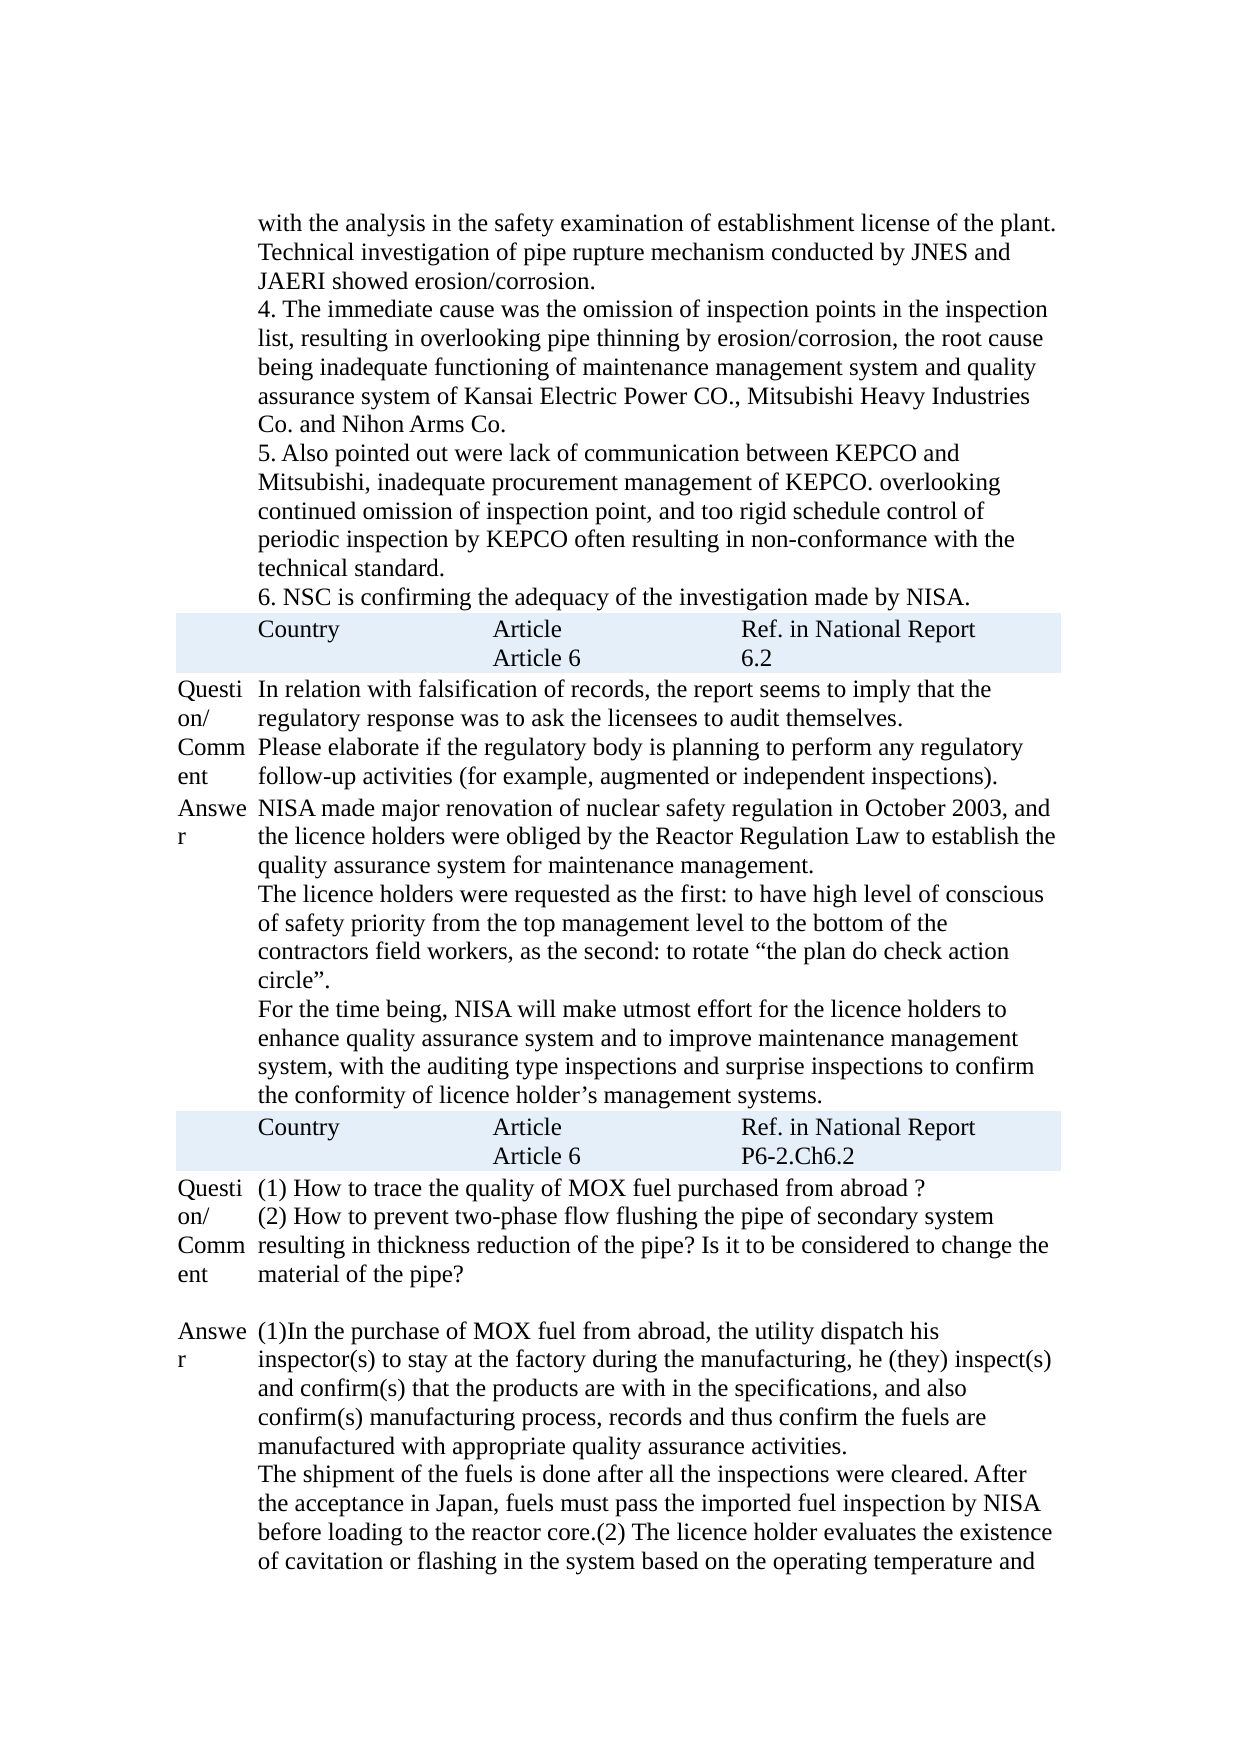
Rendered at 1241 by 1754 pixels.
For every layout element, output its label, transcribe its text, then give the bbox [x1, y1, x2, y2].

table_cell (1)In the purchase of MOX fuel from abroad, the utility dispatch his inspector(s) to stay at the factory during the manufacturing, he (they) inspect(s) and confirm(s) that the products are with in the specifications, and also confirm(s) manufacturing process, records and thus confirm the fuels are manufactured with appropriate quality assurance activities. The shipment of the fuels is done after all the inspections were cleared. After the acceptance in Japan, fuels must pass the imported fuel inspection by NISA before loading to the reactor core.(2) The licence holder evaluates the existence of cavitation or flashing in the system based on the operating temperature and [256, 1314, 1061, 1576]
table_cell [176, 613, 256, 673]
table_cell Question/ Comment [176, 1171, 256, 1314]
table_cell Article Article 6 [491, 1111, 739, 1171]
table_cell [176, 207, 256, 612]
table_cell (1) How to trace the quality of MOX fuel purchased from abroad ? (2) How to prevent two-phase flow flushing the pipe of secondary system resulting in thickness reduction of the pipe? Is it to be considered to change the material of the pipe? [256, 1171, 1061, 1314]
table_cell [176, 1111, 256, 1171]
table_cell Question/ Comment [176, 673, 256, 791]
table_cell with the analysis in the safety examination of establishment license of the plant. Technical investigation of pipe rupture mechanism conducted by JNES and JAERI showed erosion/corrosion. 4. The immediate cause was the omission of inspection points in the inspection list, resulting in overlooking pipe thinning by erosion/corrosion, the root cause being inadequate functioning of maintenance management system and quality assurance system of Kansai Electric Power CO., Mitsubishi Heavy Industries Co. and Nihon Arms Co. 5. Also pointed out were lack of communication between KEPCO and Mitsubishi, inadequate procurement management of KEPCO. overlooking continued omission of inspection point, and too rigid schedule control of periodic inspection by KEPCO often resulting in non-conformance with the technical standard. 6. NSC is confirming the adequacy of the investigation made by NISA. [256, 207, 1061, 612]
table_cell Ref. in National Report 6.2 [739, 613, 1061, 673]
table_cell NISA made major renovation of nuclear safety regulation in October 2003, and the licence holders were obliged by the Reactor Regulation Law to establish the quality assurance system for maintenance management. The licence holders were requested as the first: to have high level of conscious of safety priority from the top management level to the bottom of the contractors field workers, as the second: to rotate “the plan do check action circle”. For the time being, NISA will make utmost effort for the licence holders to enhance quality assurance system and to improve maintenance management system, with the auditing type inspections and surprise inspections to confirm the conformity of licence holder’s management systems. [256, 791, 1061, 1111]
table_cell Country [256, 613, 491, 673]
table_cell Answer [176, 1314, 256, 1576]
table_cell Country [256, 1111, 491, 1171]
table_cell Answer [176, 791, 256, 1111]
table_cell In relation with falsification of records, the report seems to imply that the regulatory response was to ask the licensees to audit themselves. Please elaborate if the regulatory body is planning to perform any regulatory follow-up activities (for example, augmented or independent inspections). [256, 673, 1061, 791]
table_cell Ref. in National Report P6-2.Ch6.2 [739, 1111, 1061, 1171]
table_cell Article Article 6 [491, 613, 739, 673]
